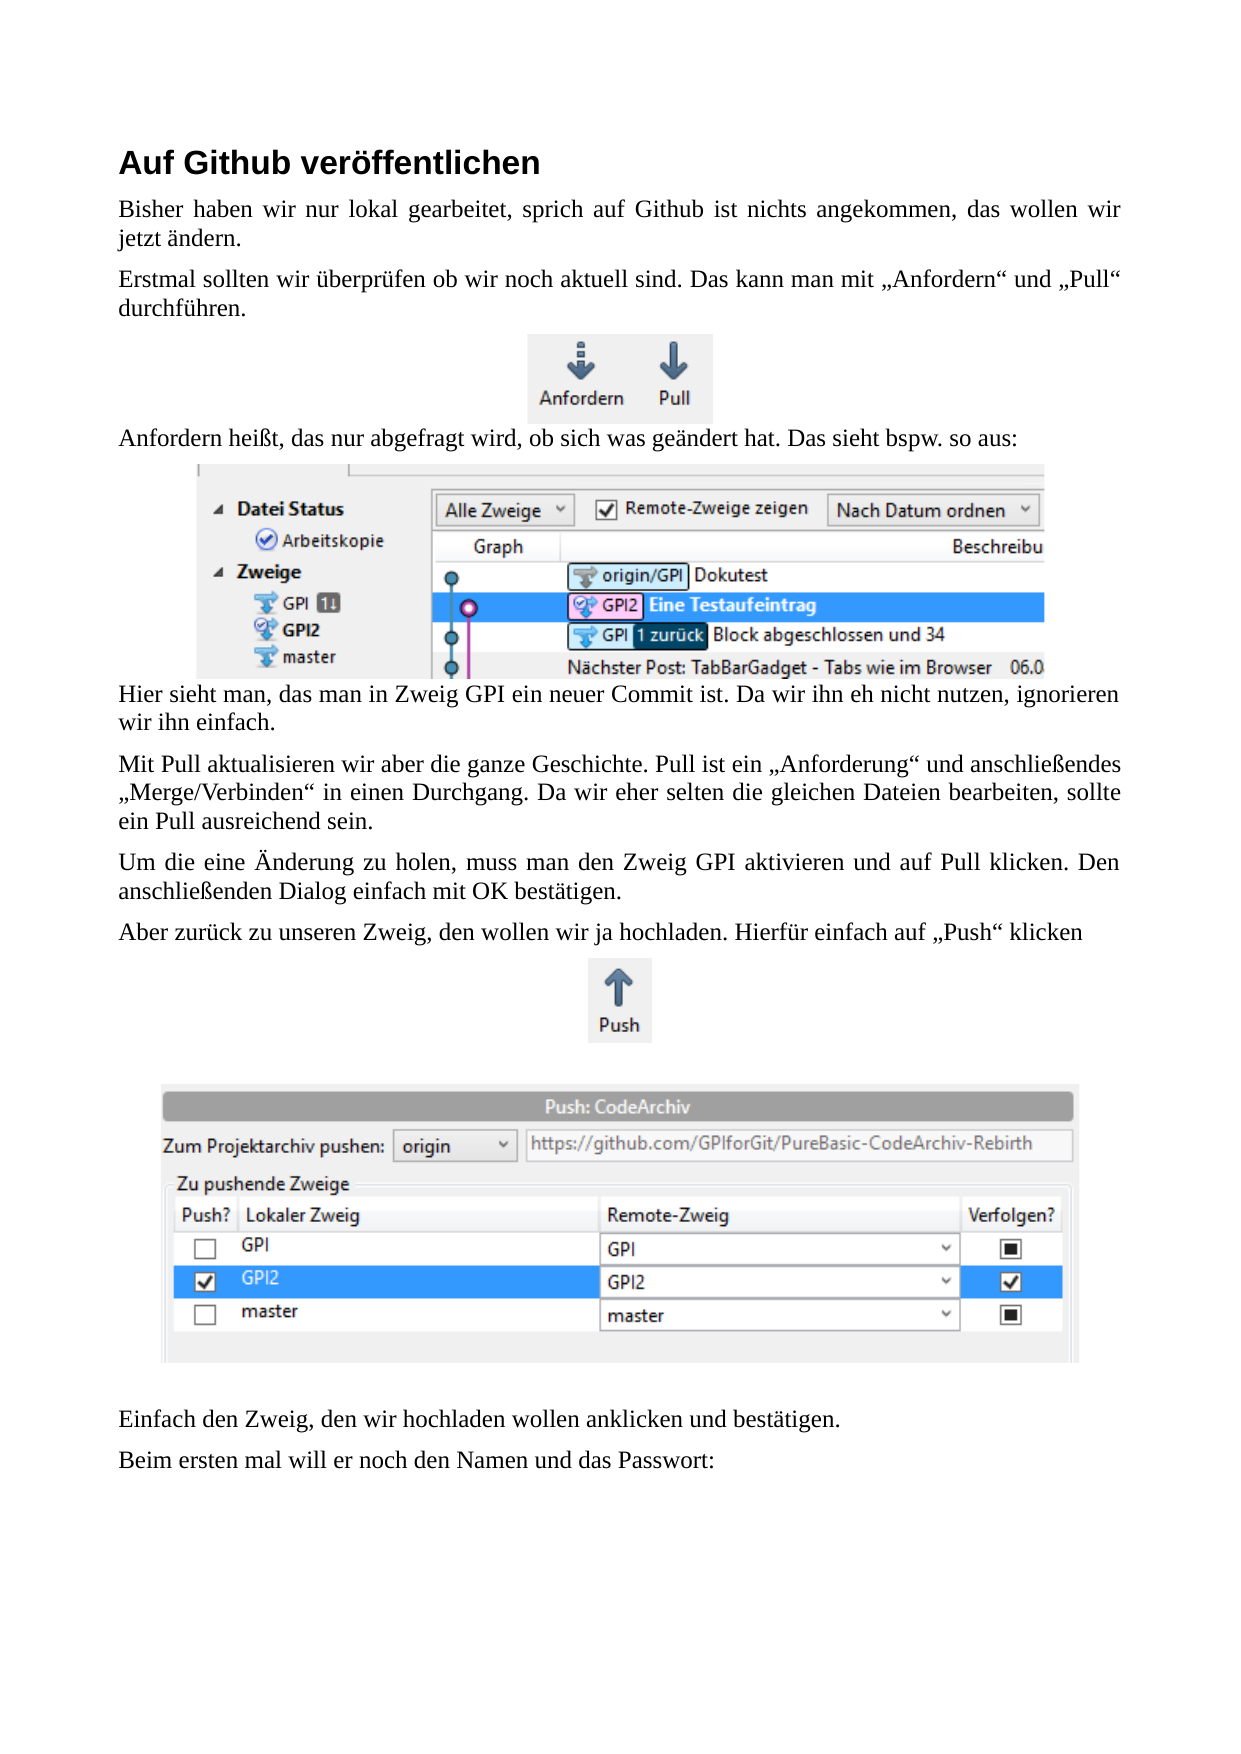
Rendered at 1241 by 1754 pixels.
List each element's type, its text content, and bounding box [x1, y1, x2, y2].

text Beim ersten mal will er noch den Namen und das Passwort: [118, 1445, 1122, 1474]
text Aber zurück zu unseren Zweig, den wollen wir ja hochladen. Hierfür einfach auf „Push“ klicken [118, 917, 1122, 946]
text Anfordern heißt, das nur abgefragt wird, ob sich was geändert hat. Das sieht bspw. so aus: [118, 334, 1122, 452]
picture [196, 464, 1045, 679]
text Erstmal sollten wir überprüfen ob wir noch aktuell sind. Das kann man mit „Anfordern“ und „Pull“ durchführen. [118, 264, 1122, 322]
text Mit Pull aktualisieren wir aber die ganze Geschichte. Pull ist ein „Anforderung“ und anschließendes „Merge/Verbinden“ in einen Durchgang. Da wir eher selten die gleichen Dateien bearbeiten, sollte ein Pull ausreichend sein. [118, 749, 1122, 835]
picture [160, 1084, 1080, 1363]
text Hier sieht man, das man in Zweig GPI ein neuer Commit ist. Da wir ihn eh nicht nutzen, ignorieren wir ihn einfach. [118, 464, 1122, 736]
picture [588, 958, 653, 1043]
text Bisher haben wir nur lokal gearbeitet, sprich auf Github ist nichts angekommen, das wollen wir jetzt ändern. [118, 194, 1122, 252]
text Einfach den Zweig, den wir hochladen wollen anklicken und bestätigen. [118, 1404, 1122, 1432]
text Um die eine Änderung zu holen, muss man den Zweig GPI aktivieren und auf Pull klicken. Den anschließenden Dialog einfach mit OK bestätigen. [118, 847, 1122, 905]
subtitle Auf Github veröffentlichen [118, 143, 1122, 182]
picture [527, 334, 714, 424]
